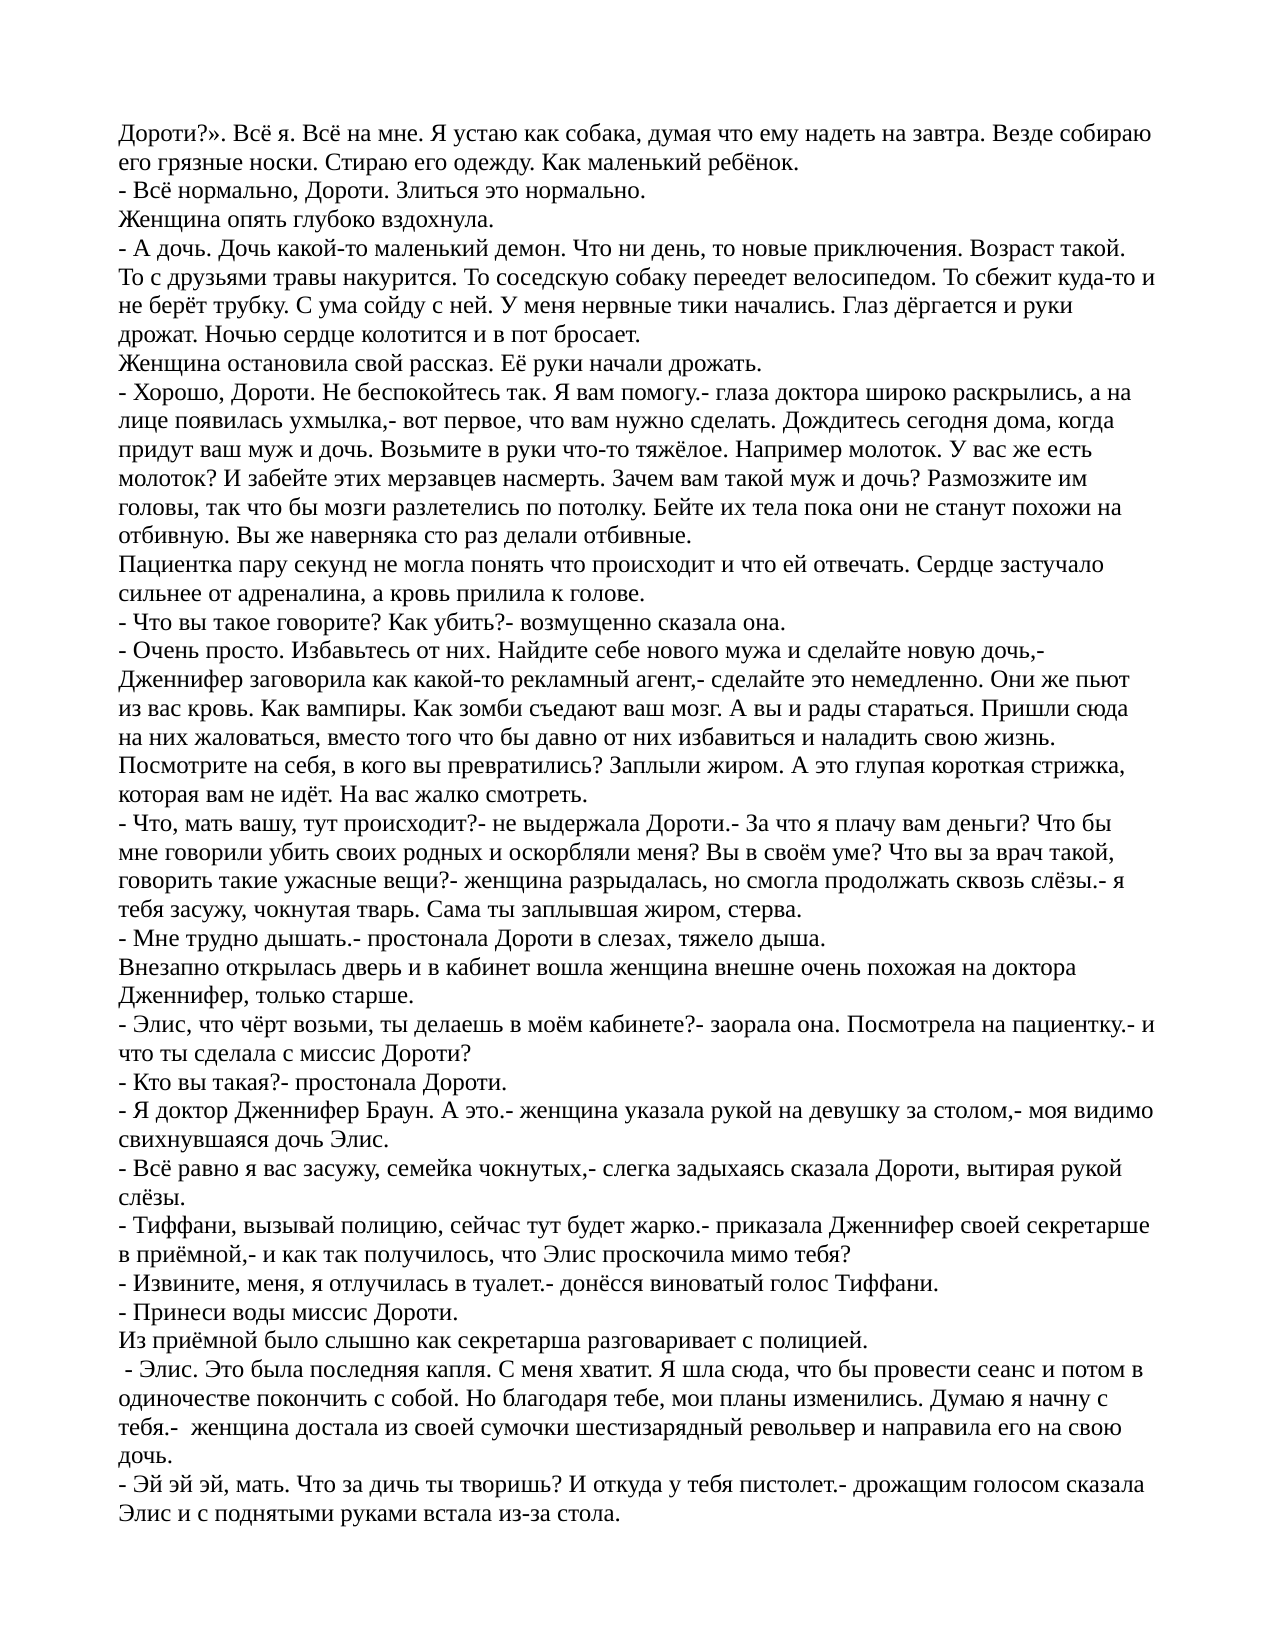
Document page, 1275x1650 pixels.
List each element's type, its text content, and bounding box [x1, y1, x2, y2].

text - Что, мать вашу, тут происходит?- не выдержала Дороти.- За что я плачу вам деньги? Что бы мне говорили убить своих родных и оскорбляли меня? Вы в своём уме? Что вы за врач такой, говорить такие ужасные вещи?- женщина разрыдалась, но смогла продолжать сквозь слёзы.- я тебя засужу, чокнутая тварь. Сама ты заплывшая жиром, стерва. [118, 808, 1157, 923]
text - Элис. Это была последняя капля. С меня хватит. Я шла сюда, что бы провести сеанс и потом в одиночестве покончить с собой. Но благодаря тебе, мои планы изменились. Думаю я начну с тебя.- женщина достала из своей сумочки шестизарядный револьвер и направила его на свою дочь. [118, 1354, 1157, 1469]
text - Что вы такое говорите? Как убить?- возмущенно сказала она. [118, 607, 1157, 636]
text - Кто вы такая?- простонала Дороти. [118, 1067, 1157, 1096]
text Пациентка пару секунд не могла понять что происходит и что ей отвечать. Сердце застучало сильнее от адреналина, а кровь прилила к голове. [118, 549, 1157, 607]
text - Я доктор Дженнифер Браун. А это.- женщина указала рукой на девушку за столом,- моя видимо свихнувшаяся дочь Элис. [118, 1096, 1157, 1153]
text Внезапно открылась дверь и в кабинет вошла женщина внешне очень похожая на доктора Дженнифер, только старше. [118, 952, 1157, 1009]
text Дороти?». Всё я. Всё на мне. Я устаю как собака, думая что ему надеть на завтра. Везде собираю его грязные носки. Стираю его одежду. Как маленький ребёнок. [118, 118, 1157, 176]
text - Хорошо, Дороти. Не беспокойтесь так. Я вам помогу.- глаза доктора широко раскрылись, а на лице появилась ухмылка,- вот первое, что вам нужно сделать. Дождитесь сегодня дома, когда придут ваш муж и дочь. Возьмите в руки что-то тяжёлое. Например молоток. У вас же есть молоток? И забейте этих мерзавцев насмерть. Зачем вам такой муж и дочь? Размозжите им головы, так что бы мозги разлетелись по потолку. Бейте их тела пока они не станут похожи на отбивную. Вы же наверняка сто раз делали отбивные. [118, 377, 1157, 549]
text - Всё равно я вас засужу, семейка чокнутых,- слегка задыхаясь сказала Дороти, вытирая рукой слёзы. [118, 1153, 1157, 1211]
text - Элис, что чёрт возьми, ты делаешь в моём кабинете?- заорала она. Посмотрела на пациентку.- и что ты сделала с миссис Дороти? [118, 1009, 1157, 1067]
text Женщина остановила свой рассказ. Её руки начали дрожать. [118, 348, 1157, 377]
text - Извините, меня, я отлучилась в туалет.- донёсся виноватый голос Тиффани. [118, 1268, 1157, 1297]
text - Очень просто. Избавьтесь от них. Найдите себе нового мужа и сделайте новую дочь,- Дженнифер заговорила как какой-то рекламный агент,- сделайте это немедленно. Они же пьют из вас кровь. Как вампиры. Как зомби съедают ваш мозг. А вы и рады стараться. Пришли сюда на них жаловаться, вместо того что бы давно от них избавиться и наладить свою жизнь. Посмотрите на себя, в кого вы превратились? Заплыли жиром. А это глупая короткая стрижка, которая вам не идёт. На вас жалко смотреть. [118, 636, 1157, 808]
text - Эй эй эй, мать. Что за дичь ты творишь? И откуда у тебя пистолет.- дрожащим голосом сказала Элис и с поднятыми руками встала из-за стола. [118, 1469, 1157, 1527]
text Из приёмной было слышно как секретарша разговаривает с полицией. [118, 1326, 1157, 1354]
text - Принеси воды миссис Дороти. [118, 1297, 1157, 1326]
text - Мне трудно дышать.- простонала Дороти в слезах, тяжело дыша. [118, 923, 1157, 952]
text - Тиффани, вызывай полицию, сейчас тут будет жарко.- приказала Дженнифер своей секретарше в приёмной,- и как так получилось, что Элис проскочила мимо тебя? [118, 1211, 1157, 1268]
text - Всё нормально, Дороти. Злиться это нормально. [118, 176, 1157, 204]
text - А дочь. Дочь какой-то маленький демон. Что ни день, то новые приключения. Возраст такой. То с друзьями травы накурится. То соседскую собаку переедет велосипедом. То сбежит куда-то и не берёт трубку. С ума сойду с ней. У меня нервные тики начались. Глаз дёргается и руки дрожат. Ночью сердце колотится и в пот бросает. [118, 233, 1157, 348]
text Женщина опять глубоко вздохнула. [118, 204, 1157, 233]
